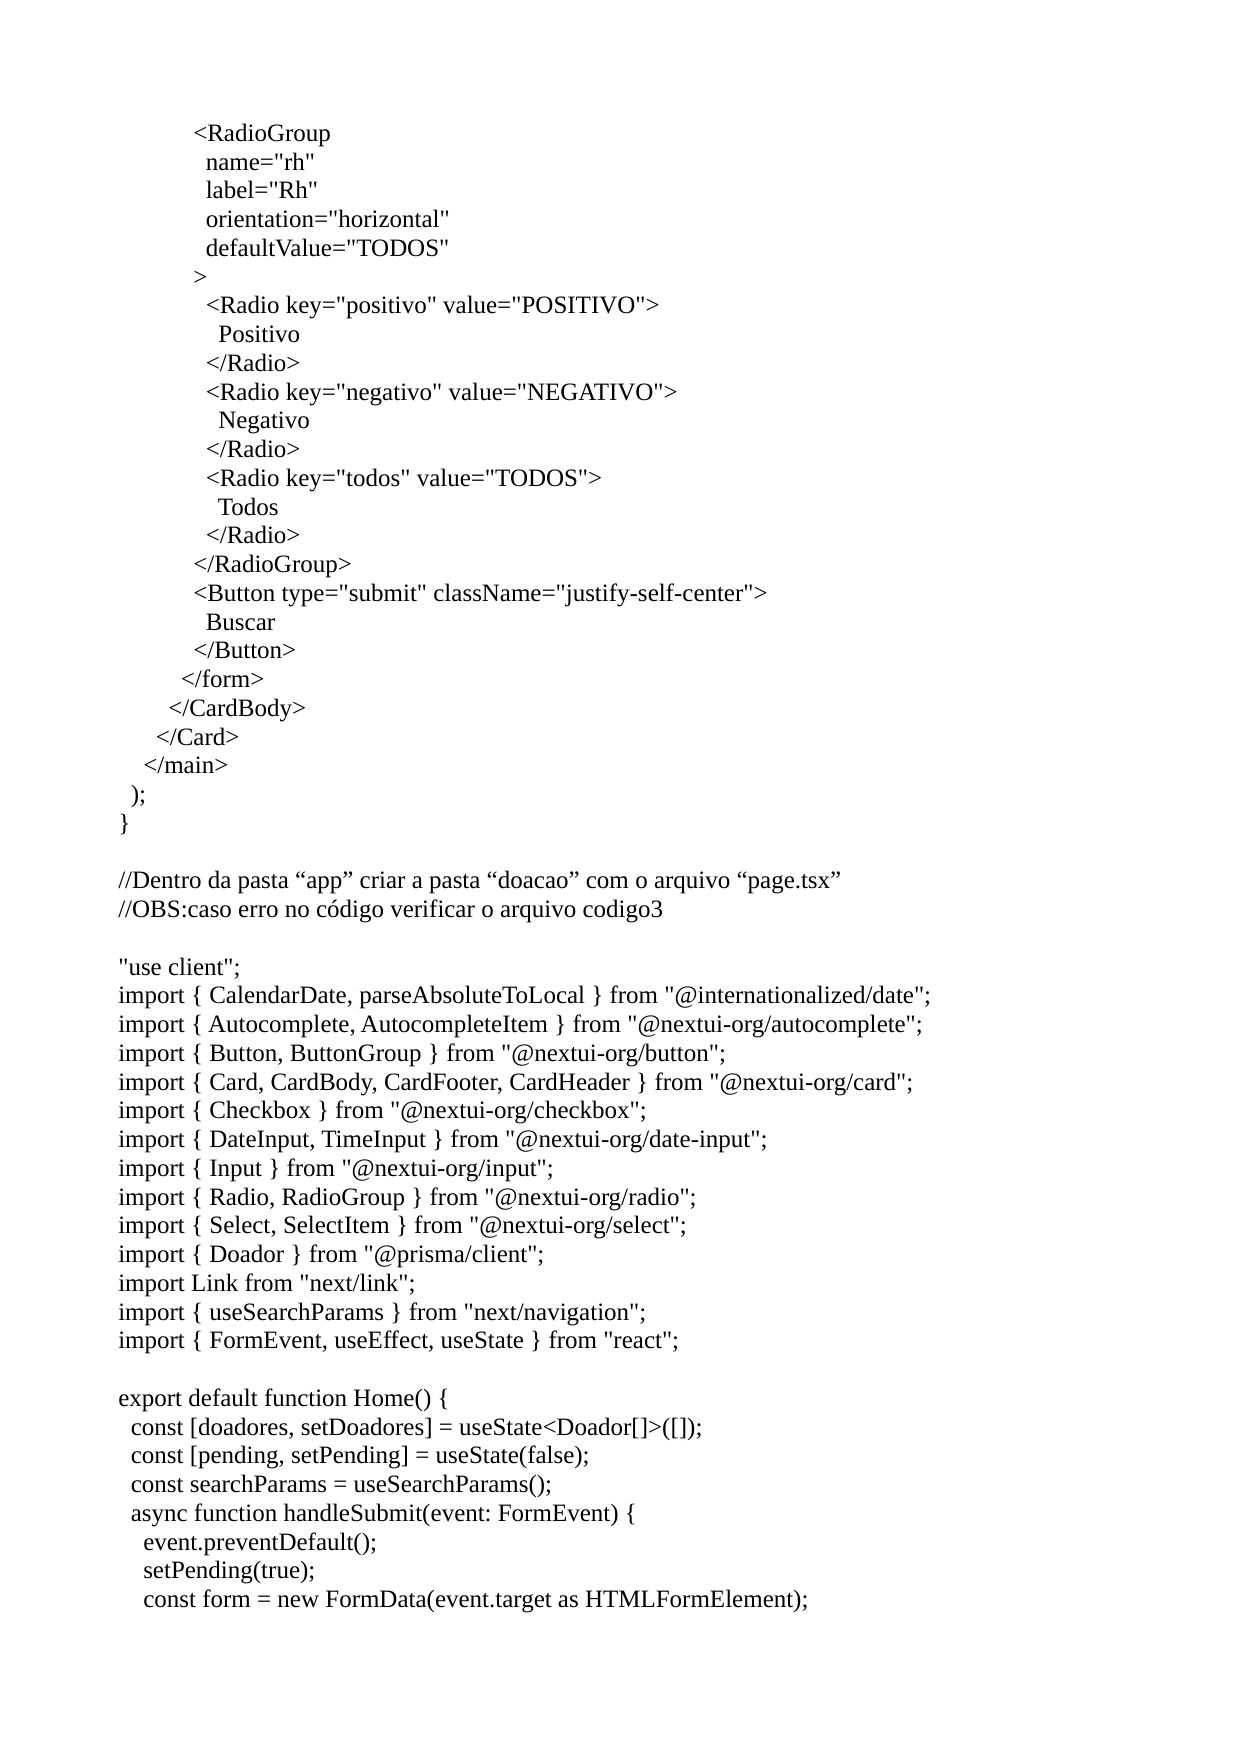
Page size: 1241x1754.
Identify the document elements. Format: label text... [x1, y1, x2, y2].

text </Radio> [118, 434, 1122, 463]
text const searchParams = useSearchParams(); [118, 1469, 1122, 1498]
text defaultValue="TODOS" [118, 233, 1122, 262]
text </form> [118, 664, 1122, 693]
text </Radio> [118, 348, 1122, 377]
text } [118, 808, 1122, 837]
text <Radio key="positivo" value="POSITIVO"> [118, 291, 1122, 319]
text <RadioGroup [118, 118, 1122, 147]
text import { Card, CardBody, CardFooter, CardHeader } from "@nextui-org/card"; [118, 1067, 1122, 1096]
text import { CalendarDate, parseAbsoluteToLocal } from "@internationalized/date"; [118, 981, 1122, 1009]
text Buscar [118, 607, 1122, 636]
text import { Input } from "@nextui-org/input"; [118, 1153, 1122, 1182]
text </RadioGroup> [118, 549, 1122, 578]
text orientation="horizontal" [118, 204, 1122, 233]
text "use client"; [118, 952, 1122, 981]
text const [doadores, setDoadores] = useState<Doador[]>([]); [118, 1412, 1122, 1441]
text const [pending, setPending] = useState(false); [118, 1441, 1122, 1469]
text Positivo [118, 319, 1122, 348]
text //OBS:caso erro no código verificar o arquivo codigo3 [118, 894, 1122, 923]
text import Link from "next/link"; [118, 1268, 1122, 1297]
text </Button> [118, 636, 1122, 664]
text import { Autocomplete, AutocompleteItem } from "@nextui-org/autocomplete"; [118, 1009, 1122, 1038]
text import { Select, SelectItem } from "@nextui-org/select"; [118, 1211, 1122, 1239]
text name="rh" [118, 147, 1122, 176]
text //Dentro da pasta “app” criar a pasta “doacao” com o arquivo “page.tsx” [118, 866, 1122, 894]
text setPending(true); [118, 1556, 1122, 1584]
text import { Doador } from "@prisma/client"; [118, 1239, 1122, 1268]
text </main> [118, 751, 1122, 779]
text <Radio key="todos" value="TODOS"> [118, 463, 1122, 492]
text import { FormEvent, useEffect, useState } from "react"; [118, 1326, 1122, 1354]
text import { Radio, RadioGroup } from "@nextui-org/radio"; [118, 1182, 1122, 1211]
text async function handleSubmit(event: FormEvent) { [118, 1498, 1122, 1527]
text import { DateInput, TimeInput } from "@nextui-org/date-input"; [118, 1124, 1122, 1153]
text export default function Home() { [118, 1383, 1122, 1412]
text </Card> [118, 722, 1122, 751]
text import { useSearchParams } from "next/navigation"; [118, 1297, 1122, 1326]
text import { Checkbox } from "@nextui-org/checkbox"; [118, 1096, 1122, 1124]
text Negativo [118, 406, 1122, 434]
text import { Button, ButtonGroup } from "@nextui-org/button"; [118, 1038, 1122, 1067]
text </Radio> [118, 521, 1122, 549]
text Todos [118, 492, 1122, 521]
text <Button type="submit" className="justify-self-center"> [118, 578, 1122, 607]
text const form = new FormData(event.target as HTMLFormElement); [118, 1584, 1122, 1613]
text ); [118, 779, 1122, 808]
text <Radio key="negativo" value="NEGATIVO"> [118, 377, 1122, 406]
text > [118, 262, 1122, 291]
text </CardBody> [118, 693, 1122, 722]
text event.preventDefault(); [118, 1527, 1122, 1556]
text label="Rh" [118, 176, 1122, 204]
